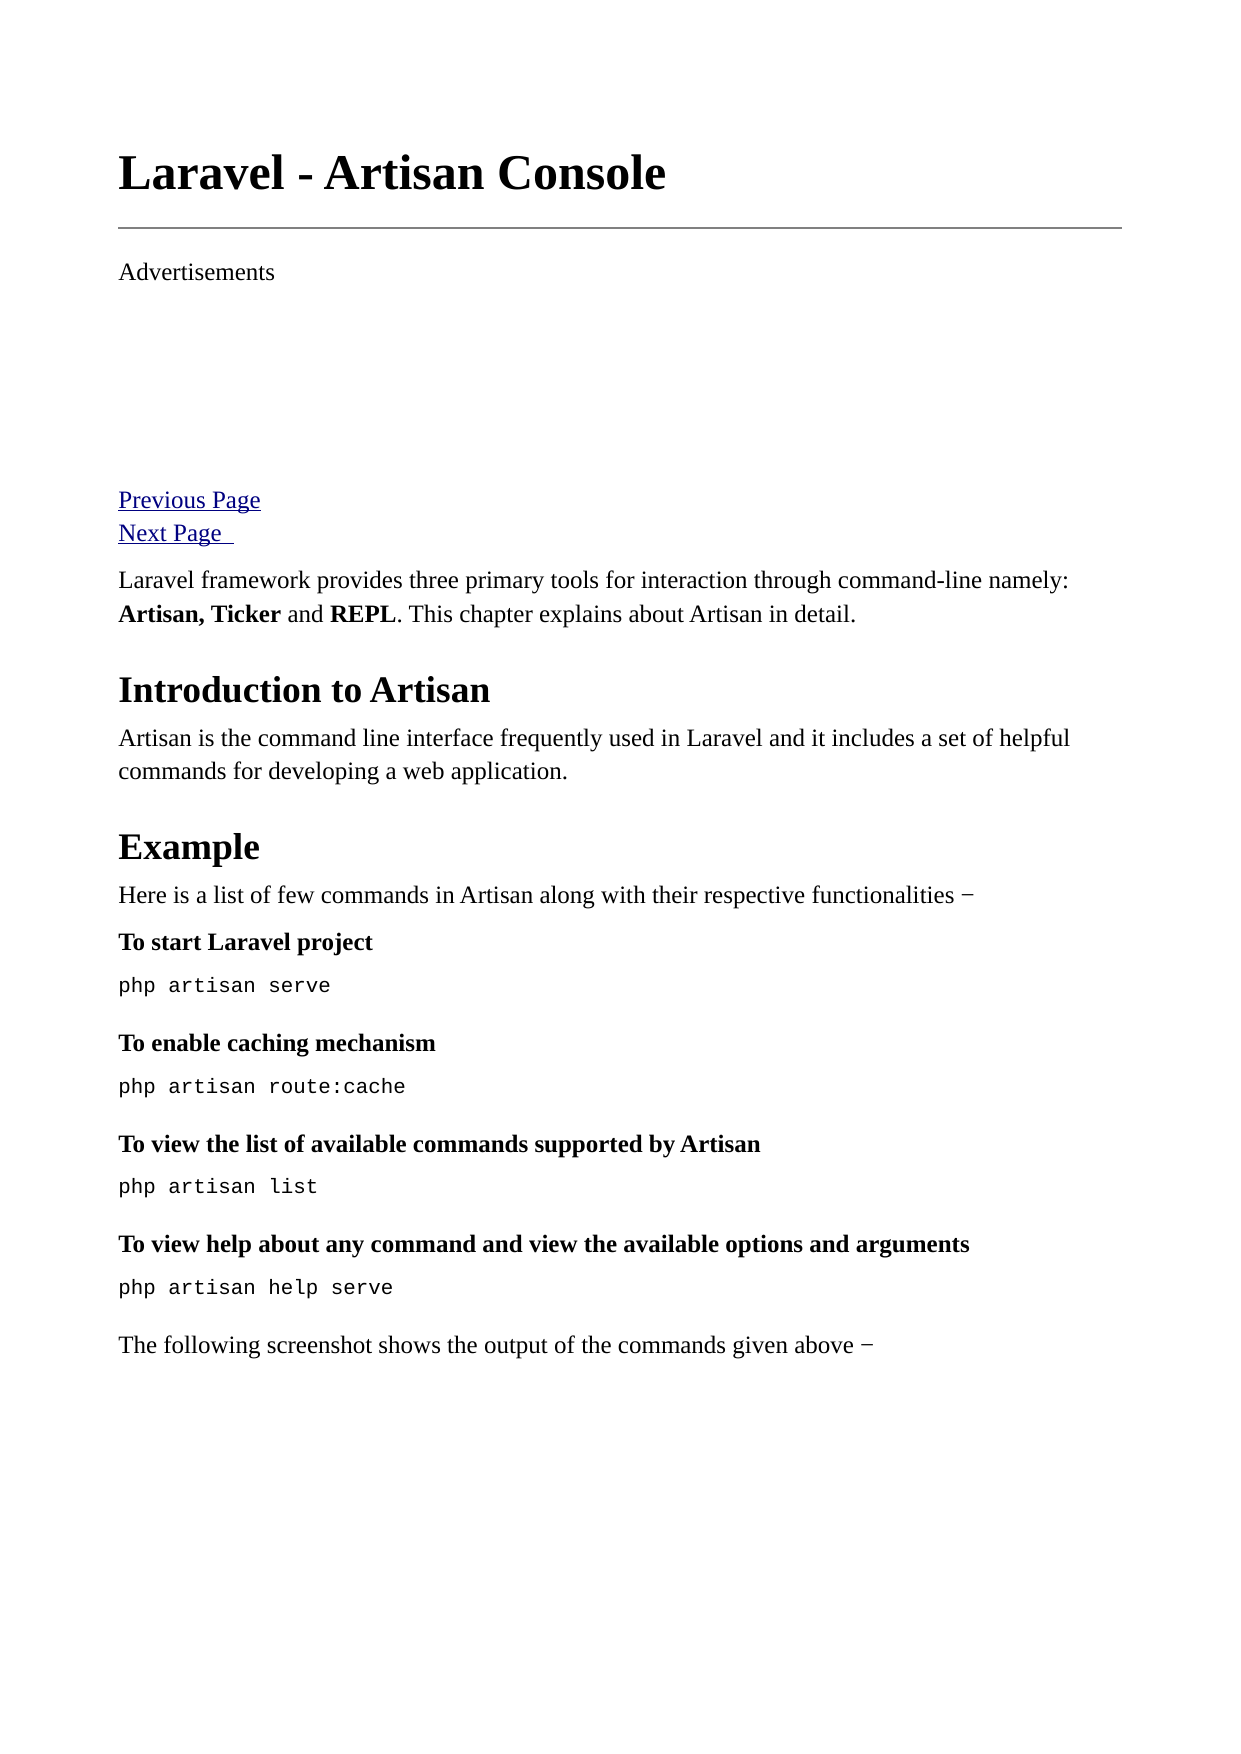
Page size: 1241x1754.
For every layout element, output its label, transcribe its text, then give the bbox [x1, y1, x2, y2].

text Next Page [118, 518, 1122, 547]
subtitle Laravel - Artisan Console [118, 143, 1122, 201]
text php artisan list [118, 1176, 1122, 1200]
text To enable caching mechanism [118, 1028, 1122, 1057]
text php artisan help serve [118, 1277, 1122, 1301]
subtitle Introduction to Artisan [118, 667, 1122, 710]
text Artisan is the command line interface frequently used in Laravel and it includes a set of helpful commands for developing a web application. [118, 723, 1122, 784]
text Previous Page [118, 485, 1122, 514]
text To start Laravel project [118, 927, 1122, 956]
text Advertisements [118, 257, 1122, 286]
subtitle Example [118, 824, 1122, 867]
text Here is a list of few commands in Artisan along with their respective functionalities − [118, 880, 1122, 908]
text php artisan serve [118, 975, 1122, 999]
text Laravel framework provides three primary tools for interaction through command-line namely: Artisan, Ticker and REPL. This chapter explains about Artisan in detail. [118, 566, 1122, 627]
text The following screenshot shows the output of the commands given above − [118, 1330, 1122, 1359]
text To view help about any command and view the available options and arguments [118, 1229, 1122, 1258]
text To view the list of available commands supported by Artisan [118, 1129, 1122, 1158]
text php artisan route:cache [118, 1076, 1122, 1099]
